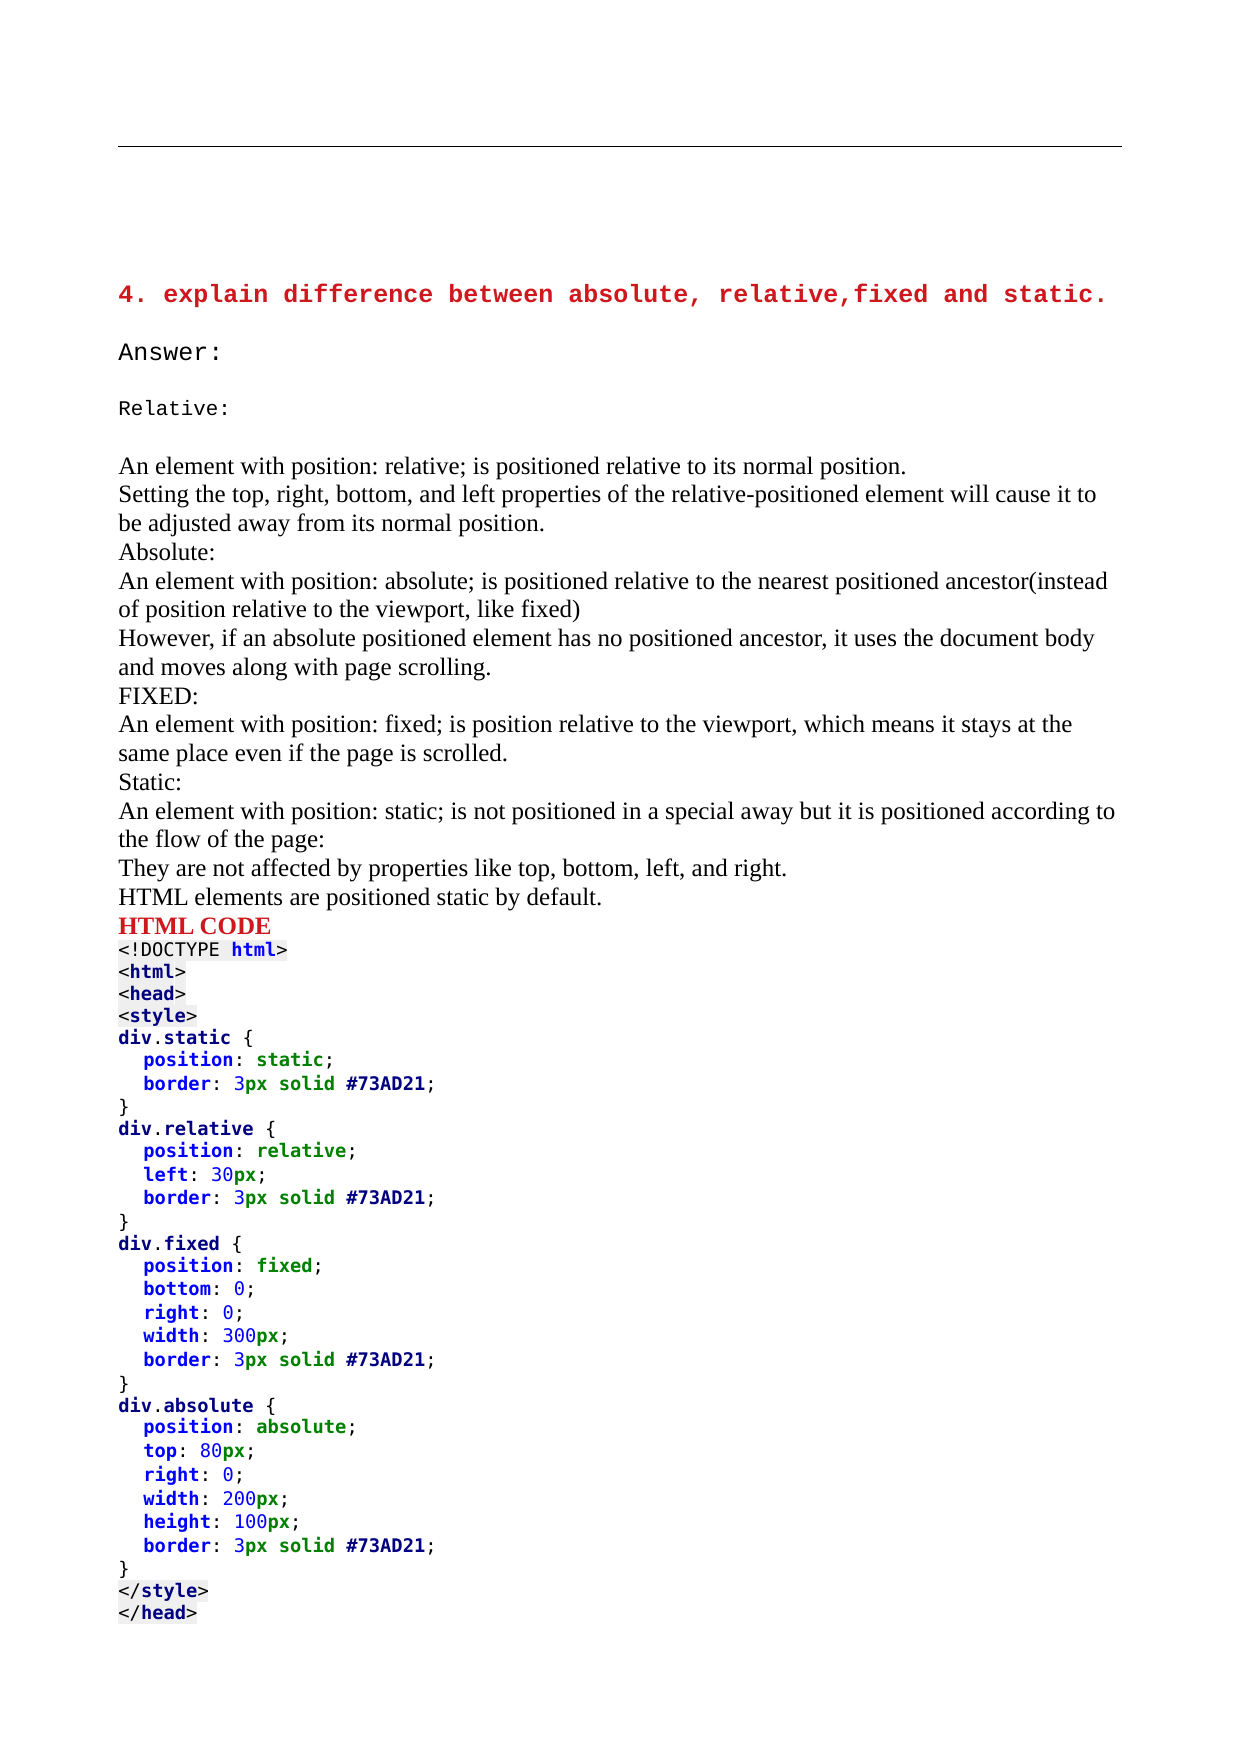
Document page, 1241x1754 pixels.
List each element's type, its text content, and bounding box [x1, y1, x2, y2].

text position: static; [118, 1049, 1122, 1072]
text <html> [118, 961, 1122, 983]
text FIXED: [118, 681, 1122, 709]
text top: 80px; [118, 1440, 1122, 1464]
text Answer: [118, 340, 1122, 368]
text div.static { [118, 1027, 1122, 1049]
text HTML elements are positioned static by default. [118, 882, 1122, 911]
text An element with position: absolute; is positioned relative to the nearest positioned ancestor(instead of position relative to the viewport, like fixed) [118, 566, 1122, 623]
text border: 3px solid #73AD21; [118, 1187, 1122, 1211]
text <!DOCTYPE html> [118, 939, 1122, 961]
text left: 30px; [118, 1163, 1122, 1187]
text } [118, 1558, 1122, 1580]
text However, if an absolute positioned element has no positioned ancestor, it uses the document body and moves along with page scrolling. [118, 623, 1122, 681]
text An element with position: static; is not positioned in a special away but it is positioned according to the flow of the page: [118, 796, 1122, 853]
text bottom: 0; [118, 1278, 1122, 1302]
text They are not affected by properties like top, bottom, left, and right. [118, 853, 1122, 882]
text border: 3px solid #73AD21; [118, 1349, 1122, 1373]
text width: 200px; [118, 1487, 1122, 1511]
text <style> [118, 1005, 1122, 1027]
text right: 0; [118, 1302, 1122, 1326]
text right: 0; [118, 1464, 1122, 1487]
text } [118, 1373, 1122, 1395]
text Setting the top, right, bottom, and left properties of the relative-positioned element will cause it to be adjusted away from its normal position. [118, 479, 1122, 537]
text </head> [118, 1602, 1122, 1624]
text div.absolute { [118, 1395, 1122, 1417]
text position: relative; [118, 1140, 1122, 1163]
text Absolute: [118, 537, 1122, 566]
text position: absolute; [118, 1417, 1122, 1440]
text Static: [118, 767, 1122, 796]
text position: fixed; [118, 1254, 1122, 1278]
text width: 300px; [118, 1326, 1122, 1349]
text An element with position: relative; is positioned relative to its normal position. [118, 451, 1122, 479]
text 4. explain difference between absolute, relative,fixed and static. [118, 282, 1122, 310]
text <head> [118, 983, 1122, 1005]
text } [118, 1211, 1122, 1233]
text HTML CODE [118, 911, 1122, 939]
text </style> [118, 1580, 1122, 1602]
text border: 3px solid #73AD21; [118, 1072, 1122, 1096]
text } [118, 1096, 1122, 1118]
text div.relative { [118, 1118, 1122, 1140]
text border: 3px solid #73AD21; [118, 1535, 1122, 1558]
text div.fixed { [118, 1233, 1122, 1254]
text height: 100px; [118, 1511, 1122, 1535]
text An element with position: fixed; is position relative to the viewport, which means it stays at the same place even if the page is scrolled. [118, 709, 1122, 767]
text Relative: [118, 398, 1122, 421]
